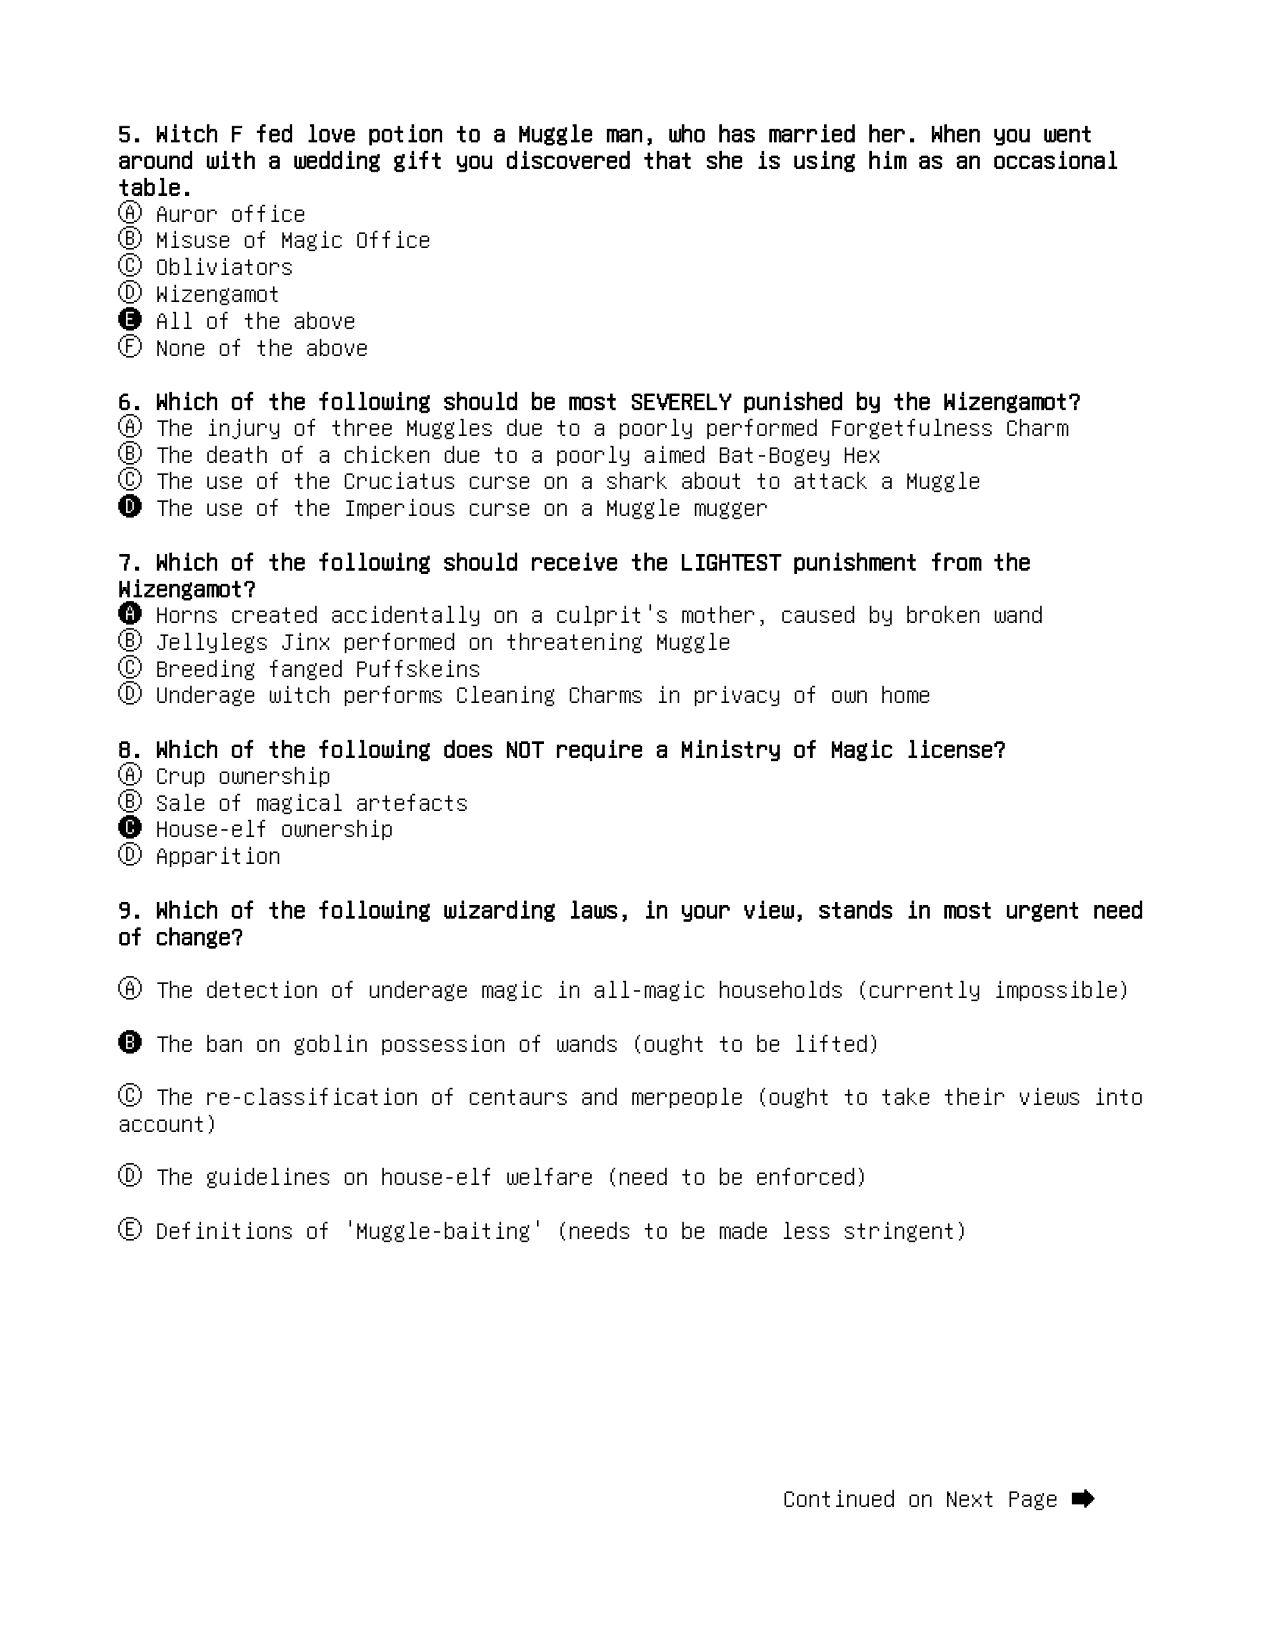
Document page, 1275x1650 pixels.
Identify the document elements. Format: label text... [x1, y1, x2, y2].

text 7. Which of the following should receive the LIGHTEST punishment from the Wizengamot? 🅐 Horns created accidentally on a culprit's mother, caused by broken wand Ⓑ Jellylegs Jinx performed on threatening Muggle Ⓒ Breeding fanged Puffskeins Ⓓ Underage witch performs Cleaning Charms in privacy of own home [118, 546, 1157, 707]
text 5. Witch F fed love potion to a Muggle man, who has married her. When you went around with a wedding gift you discovered that she is using him as an occasional table. Ⓐ Auror office Ⓑ Misuse of Magic Office Ⓒ Obliviators Ⓓ Wizengamot 🅔 All of the above Ⓕ None of the above [118, 118, 1157, 359]
text 9. Which of the following wizarding laws, in your view, stands in most urgent need of change? [118, 894, 1157, 948]
text 6. Which of the following should be most SEVERELY punished by the Wizengamot? Ⓐ The injury of three Muggles due to a poorly performed Forgetfulness Charm Ⓑ The death of a chicken due to a poorly aimed Bat-Bogey Hex Ⓒ The use of the Cruciatus curse on a shark about to attack a Muggle 🅓 The use of the Imperious curse on a Muggle mugger [118, 386, 1157, 520]
text Ⓔ Definitions of 'Muggle-baiting' (needs to be made less stringent) [118, 1216, 1157, 1242]
text Continued on Next Page 🡆 [118, 1483, 1157, 1510]
text 🅑 The ban on goblin possession of wands (ought to be lifted) [118, 1002, 1157, 1055]
text Ⓐ The detection of underage magic in all-magic households (currently impossible) [118, 948, 1157, 1002]
text Ⓓ The guidelines on house-elf welfare (need to be enforced) [118, 1162, 1157, 1189]
text 8. Which of the following does NOT require a Ministry of Magic license? Ⓐ Crup ownership Ⓑ Sale of magical artefacts 🅒 House-elf ownership Ⓓ Apparition [118, 734, 1157, 868]
text Ⓒ The re-classification of centaurs and merpeople (ought to take their views into account) [118, 1082, 1157, 1135]
